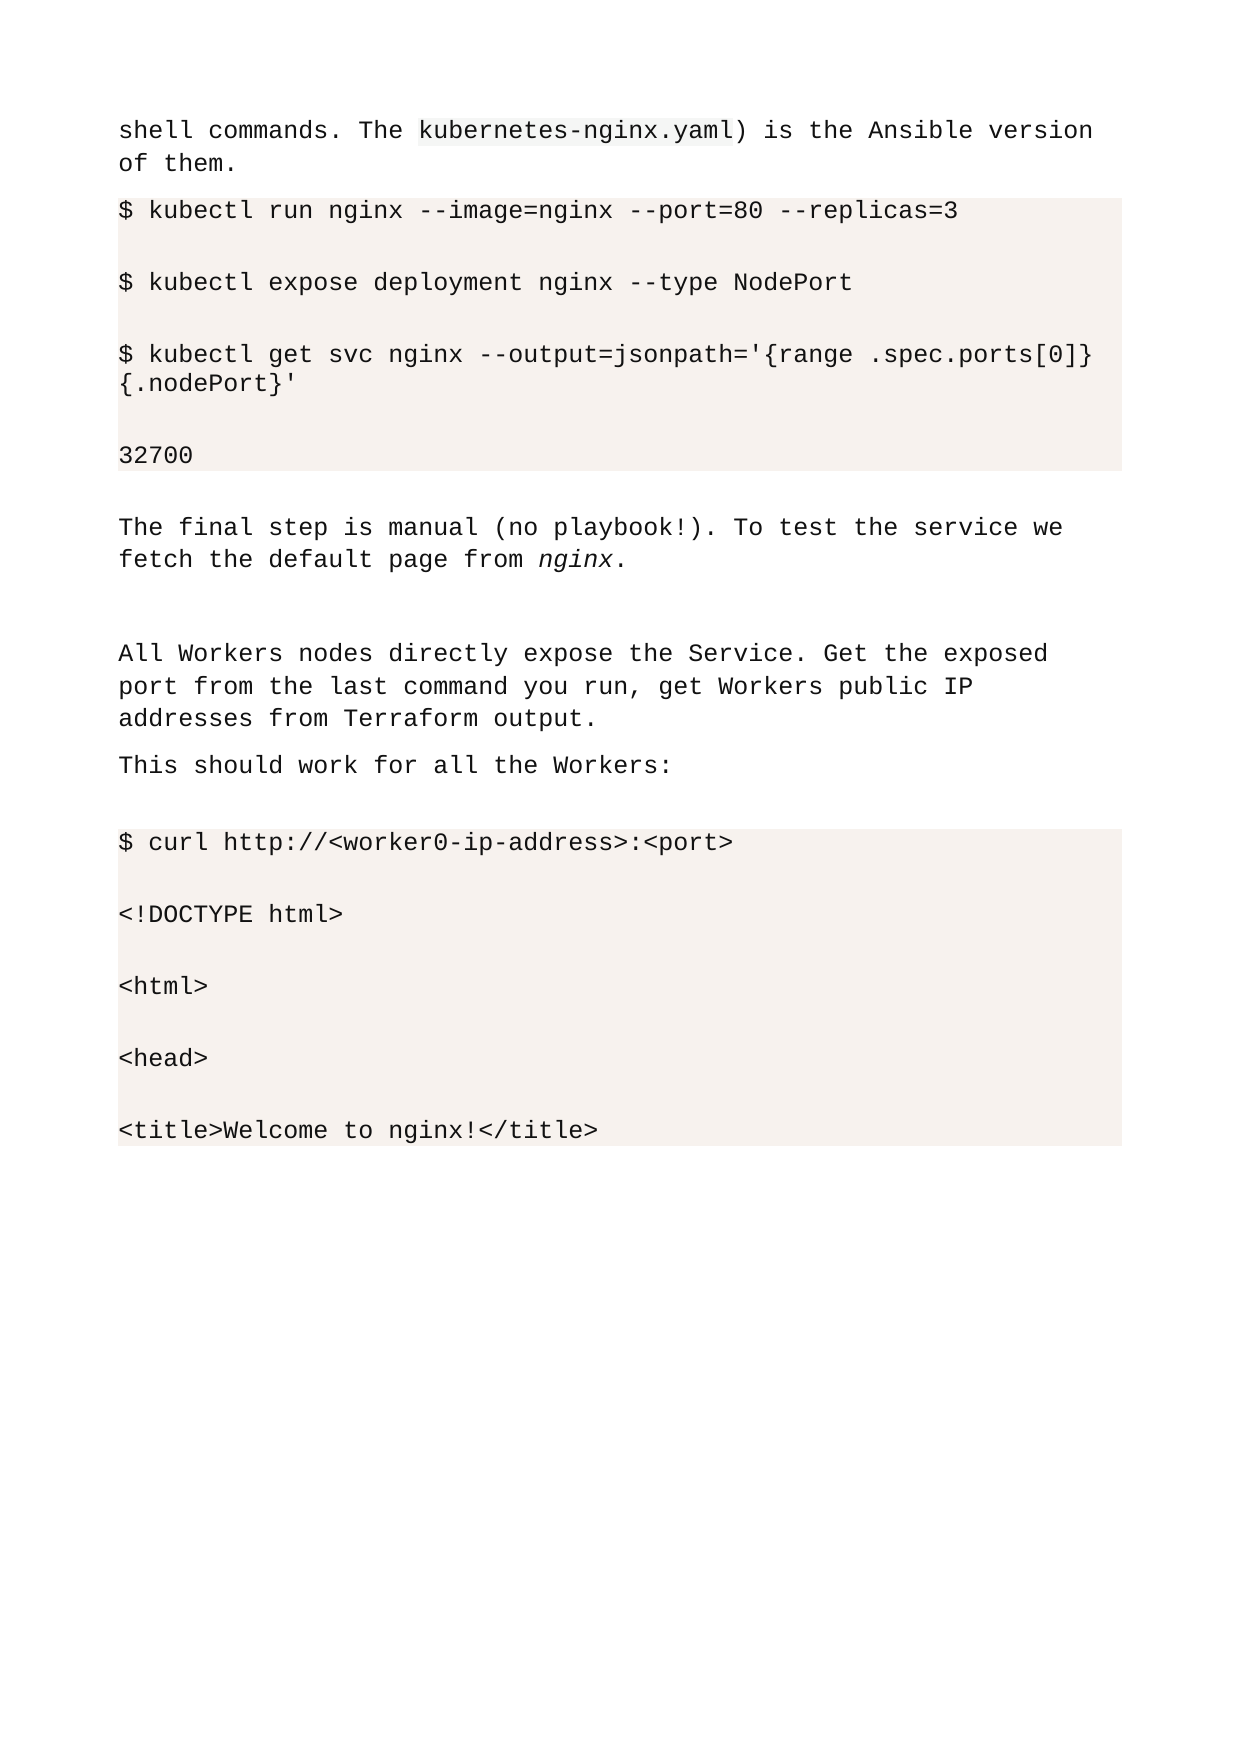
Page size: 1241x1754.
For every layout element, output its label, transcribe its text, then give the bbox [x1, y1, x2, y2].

text $ kubectl expose deployment nginx --type NodePort [118, 270, 1122, 298]
text <head> [118, 1046, 1122, 1074]
text <html> [118, 973, 1122, 1002]
text $ kubectl run nginx --image=nginx --port=80 --replicas=3 [118, 198, 1122, 226]
text <title>Welcome to nginx!</title> [118, 1118, 1122, 1146]
text $ kubectl get svc nginx --output=jsonpath='{range .spec.ports[0]}{.nodePort}' [118, 342, 1122, 398]
text <!DOCTYPE html> [118, 901, 1122, 930]
text shell commands. The kubernetes-nginx.yaml) is the Ansible version of them. [118, 118, 1122, 179]
text The final step is manual (no playbook!). To test the service we fetch the default page from nginx. [118, 514, 1122, 575]
text 32700 [118, 442, 1122, 471]
text $ curl http://<worker0-ip-address>:<port> [118, 829, 1122, 858]
text This should work for all the Workers: [118, 753, 1122, 781]
text All Workers nodes directly expose the Service. Get the exposed port from the last command you run, get Workers public IP addresses from Terraform output. [118, 641, 1122, 734]
